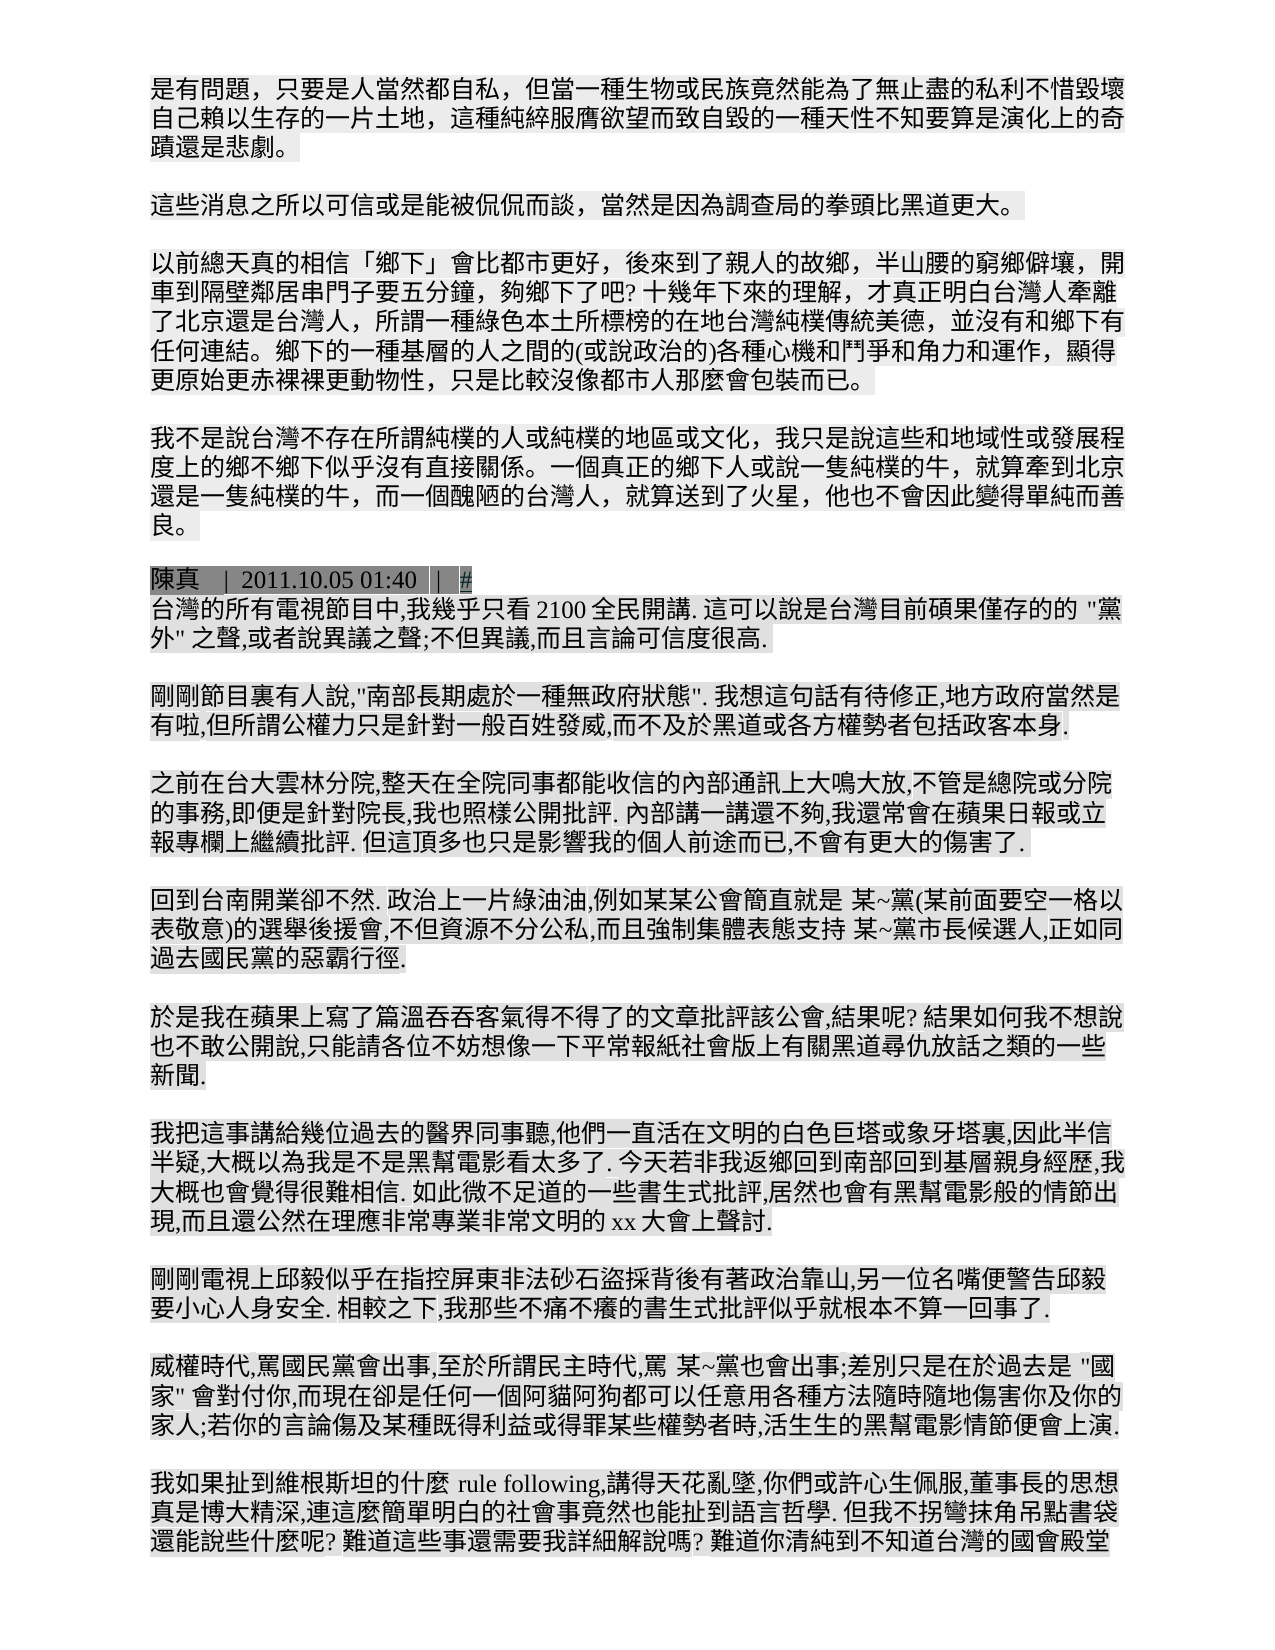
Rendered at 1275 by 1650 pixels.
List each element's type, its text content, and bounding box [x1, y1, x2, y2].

text 陳真 | 2011.10.05 01:40 | # [150, 566, 1125, 595]
text 是有問題，只要是人當然都自私，但當一種生物或民族竟然能為了無止盡的私利不惜毀壞自己賴以生存的一片土地，這種純綷服膺欲望而致自毀的一種天性不知要算是演化上的奇蹟還是悲劇。 這些消息之所以可信或是能被侃侃而談，當然是因為調查局的拳頭比黑道更大。 以前總天真的相信「鄉下」會比都市更好，後來到了親人的故鄉，半山腰的窮鄉僻壤，開車到隔壁鄰居串門子要五分鐘，夠鄉下了吧? 十幾年下來的理解，才真正明白台灣人牽離了北京還是台灣人，所謂一種綠色本土所標榜的在地台灣純樸傳統美德，並沒有和鄉下有任何連結。鄉下的一種基層的人之間的(或說政治的)各種心機和鬥爭和角力和運作，顯得更原始更赤裸裸更動物性，只是比較沒像都市人那麼會包裝而已。 我不是說台灣不存在所謂純樸的人或純樸的地區或文化，我只是說這些和地域性或發展程度上的鄉不鄉下似乎沒有直接關係。一個真正的鄉下人或說一隻純樸的牛，就算牽到北京還是一隻純樸的牛，而一個醜陋的台灣人，就算送到了火星，他也不會因此變得單純而善良。 [150, 75, 1125, 541]
text 台灣的所有電視節目中,我幾乎只看2100全民開講. 這可以說是台灣目前碩果僅存的的 "黨外" 之聲,或者說異議之聲;不但異議,而且言論可信度很高. 剛剛節目裏有人說,"南部長期處於一種無政府狀態". 我想這句話有待修正,地方政府當然是有啦,但所謂公權力只是針對一般百姓發威,而不及於黑道或各方權勢者包括政客本身. 之前在台大雲林分院,整天在全院同事都能收信的內部通訊上大鳴大放,不管是總院或分院的事務,即便是針對院長,我也照樣公開批評. 內部講一講還不夠,我還常會在蘋果日報或立報專欄上繼續批評. 但這頂多也只是影響我的個人前途而已,不會有更大的傷害了. 回到台南開業卻不然. 政治上一片綠油油,例如某某公會簡直就是 某~黨(某前面要空一格以表敬意)的選舉後援會,不但資源不分公私,而且強制集體表態支持 某~黨市長候選人,正如同過去國民黨的惡霸行徑. 於是我在蘋果上寫了篇溫吞吞客氣得不得了的文章批評該公會,結果呢? 結果如何我不想說也不敢公開說,只能請各位不妨想像一下平常報紙社會版上有關黑道尋仇放話之類的一些新聞. 我把這事講給幾位過去的醫界同事聽,他們一直活在文明的白色巨塔或象牙塔裏,因此半信半疑,大概以為我是不是黑幫電影看太多了. 今天若非我返鄉回到南部回到基層親身經歷,我大概也會覺得很難相信. 如此微不足道的一些書生式批評,居然也會有黑幫電影般的情節出現,而且還公然在理應非常專業非常文明的xx大會上聲討. 剛剛電視上邱毅似乎在指控屏東非法砂石盜採背後有著政治靠山,另一位名嘴便警告邱毅要小心人身安全. 相較之下,我那些不痛不癢的書生式批評似乎就根本不算一回事了. 威權時代,罵國民黨會出事,至於所謂民主時代,罵 某~黨也會出事;差別只是在於過去是 "國家" 會對付你,而現在卻是任何一個阿貓阿狗都可以任意用各種方法隨時隨地傷害你及你的家人;若你的言論傷及某種既得利益或得罪某些權勢者時,活生生的黑幫電影情節便會上演. 我如果扯到維根斯坦的什麼 rule following,講得天花亂墜,你們或許心生佩服,董事長的思想真是博大精深,連這麼簡單明白的社會事竟然也能扯到語言哲學. 但我不拐彎抹角吊點書袋還能說些什麼呢? 難道這些事還需要我詳細解說嗎? 難道你清純到不知道台灣的國會殿堂或地方議會如何黑影幢幢? 難道你純潔到真的會相信在這島上有著什麼法治? 就連日常交通也完全不講個理字或規則不是嗎? 至少在台南的交通是如此. 我並沒有傻到以為只有綠的才這樣,在黑道橫行這一點上藍綠是有志一同的,而且越是基層就越是一片黑. 我的青春歲月有一半的時間是在英國渡過,十多年來我學到一件事,我發現,台英兩地有個根本差異就是一個 "理" 字,或者還是回到維根斯坦的 rule following談起來比較安全. 簡單說: 一個文明的社會是有規則可循的,萬般規則建構成萬事萬物的合法意義. 因此,不論你權勢大小或拳頭大小,只要遵循規則你就能四處行得通,反之則處處碰壁,即便你是女王或國王也一樣. 但一個落後社會卻不然,拳頭就是真理,只要權大勢大完全可以橫行無阻. 若遇到異己,不是與之析事論理,而是想辦法抹黑對方名譽,傷害他的身體,或甚至攻擊威脅他的家人,逼你閉嘴,逼你就範. 警察來了,他不是努力辦案維護社會秩序與公義,而是告誡你為何要多管閒事? 何不忍氣吞聲? 為什麼要惹人家黑道生氣? 然後便把案子吃掉,以免影響治安成果發表. [150, 595, 1125, 1557]
